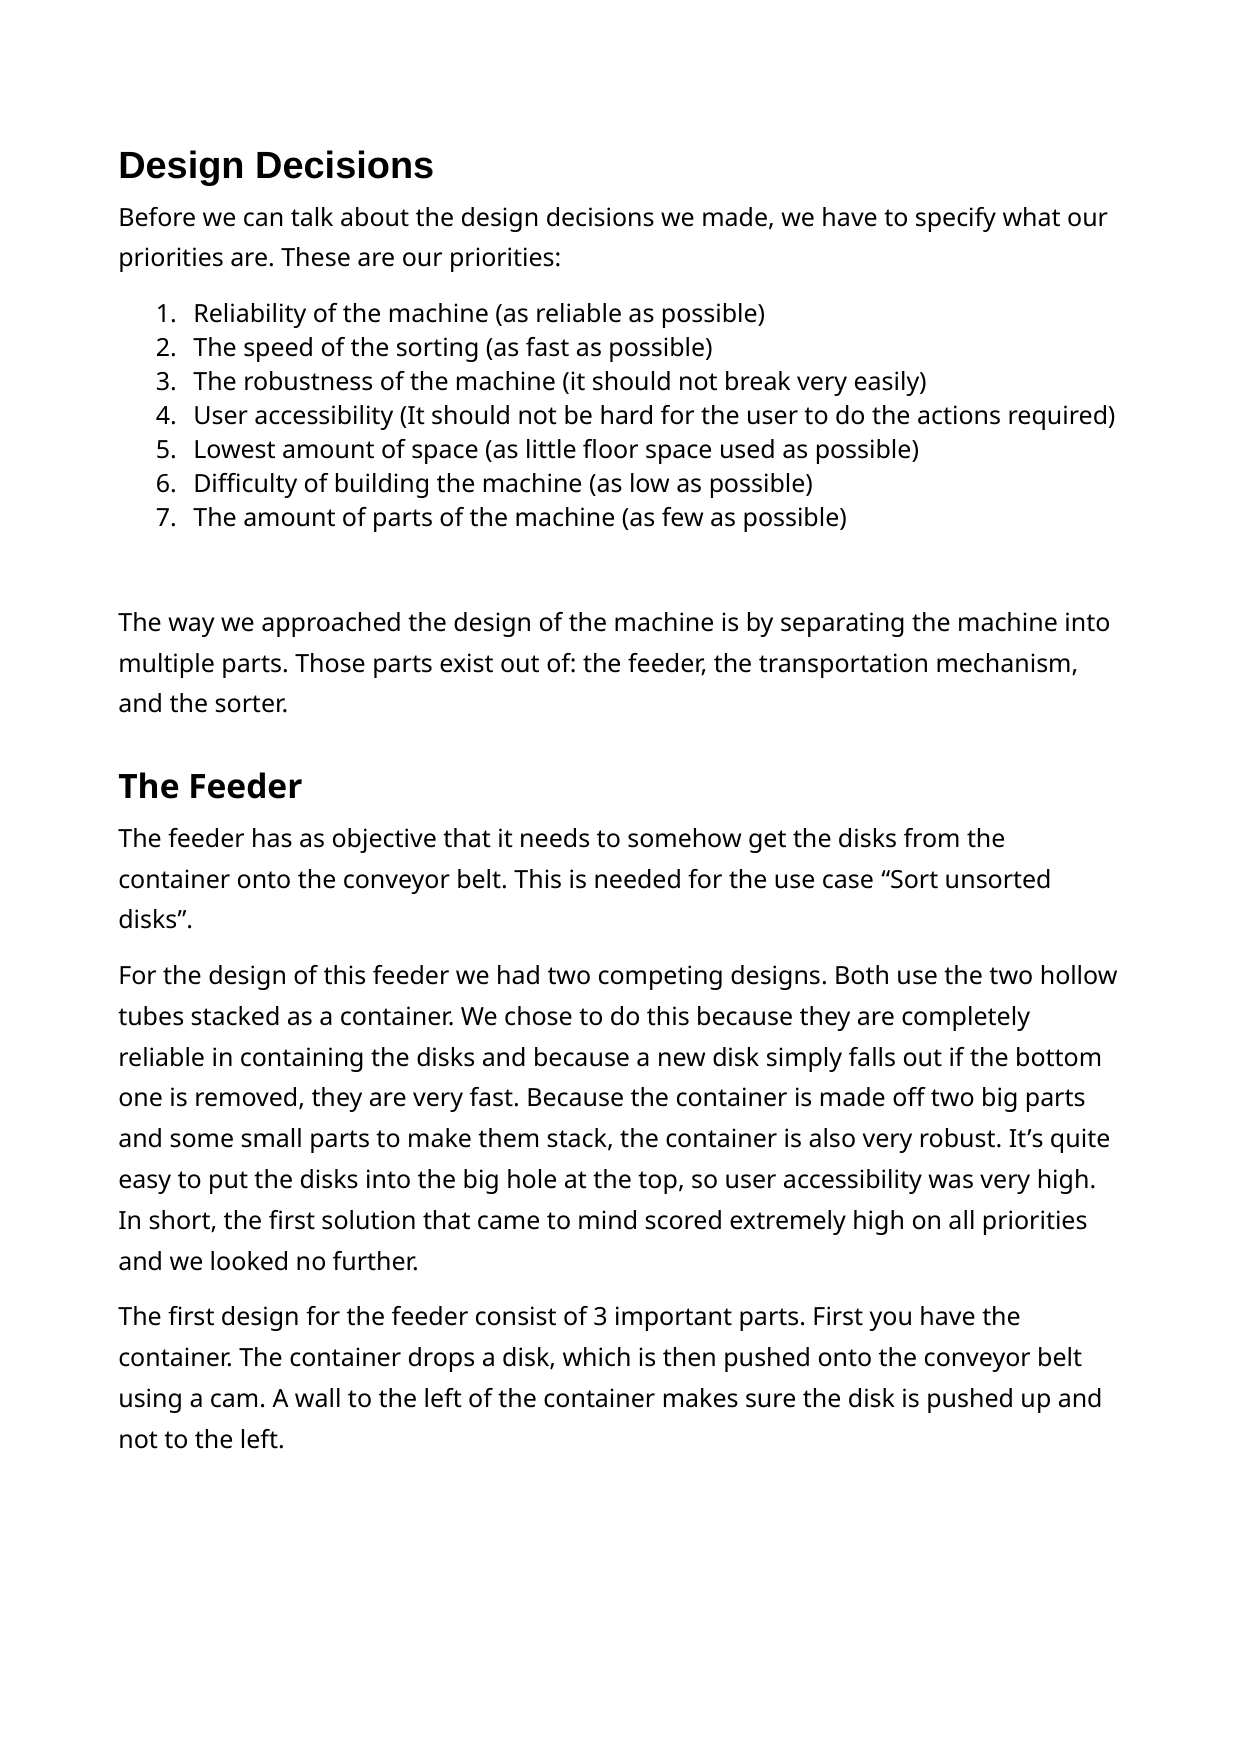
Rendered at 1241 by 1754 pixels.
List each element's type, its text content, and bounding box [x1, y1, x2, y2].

text For the design of this feeder we had two competing designs. Both use the two hollow tubes stacked as a container. We chose to do this because they are completely reliable in containing the disks and because a new disk simply falls out if the bottom one is removed, they are very fast. Because the container is made off two big parts and some small parts to make them stack, the container is also very robust. It’s quite easy to put the disks into the big hole at the top, so user accessibility was very high. In short, the first solution that came to mind scored extremely high on all priorities and we looked no further. [118, 958, 1122, 1277]
list Lowest amount of space (as little floor space used as possible) [156, 432, 1122, 466]
list Reliability of the machine (as reliable as possible) [156, 296, 1122, 329]
text The way we approached the design of the machine is by separating the machine into multiple parts. Those parts exist out of: the feeder, the transportation mechanism, and the sorter. [118, 604, 1122, 720]
text The feeder has as objective that it needs to somehow get the disks from the container onto the conveyor belt. This is needed for the use case “Sort unsorted disks”. [118, 821, 1122, 936]
list The speed of the sorting (as fast as possible) [156, 329, 1122, 364]
list Difficulty of building the machine (as low as possible) [156, 466, 1122, 500]
list The amount of parts of the machine (as few as possible) [156, 500, 1122, 534]
subtitle The Feeder [118, 762, 1122, 808]
text Before we can talk about the design decisions we made, we have to specify what our priorities are. These are our priorities: [118, 199, 1122, 274]
list User accessibility (It should not be hard for the user to do the actions required) [156, 398, 1122, 432]
subtitle Design Decisions [118, 143, 1122, 187]
list The robustness of the machine (it should not break very easily) [156, 364, 1122, 398]
text The first design for the feeder consist of 3 important parts. First you have the container. The container drops a disk, which is then pushed onto the conveyor belt using a cam. A wall to the left of the container makes sure the disk is pushed up and not to the left. [118, 1299, 1122, 1455]
